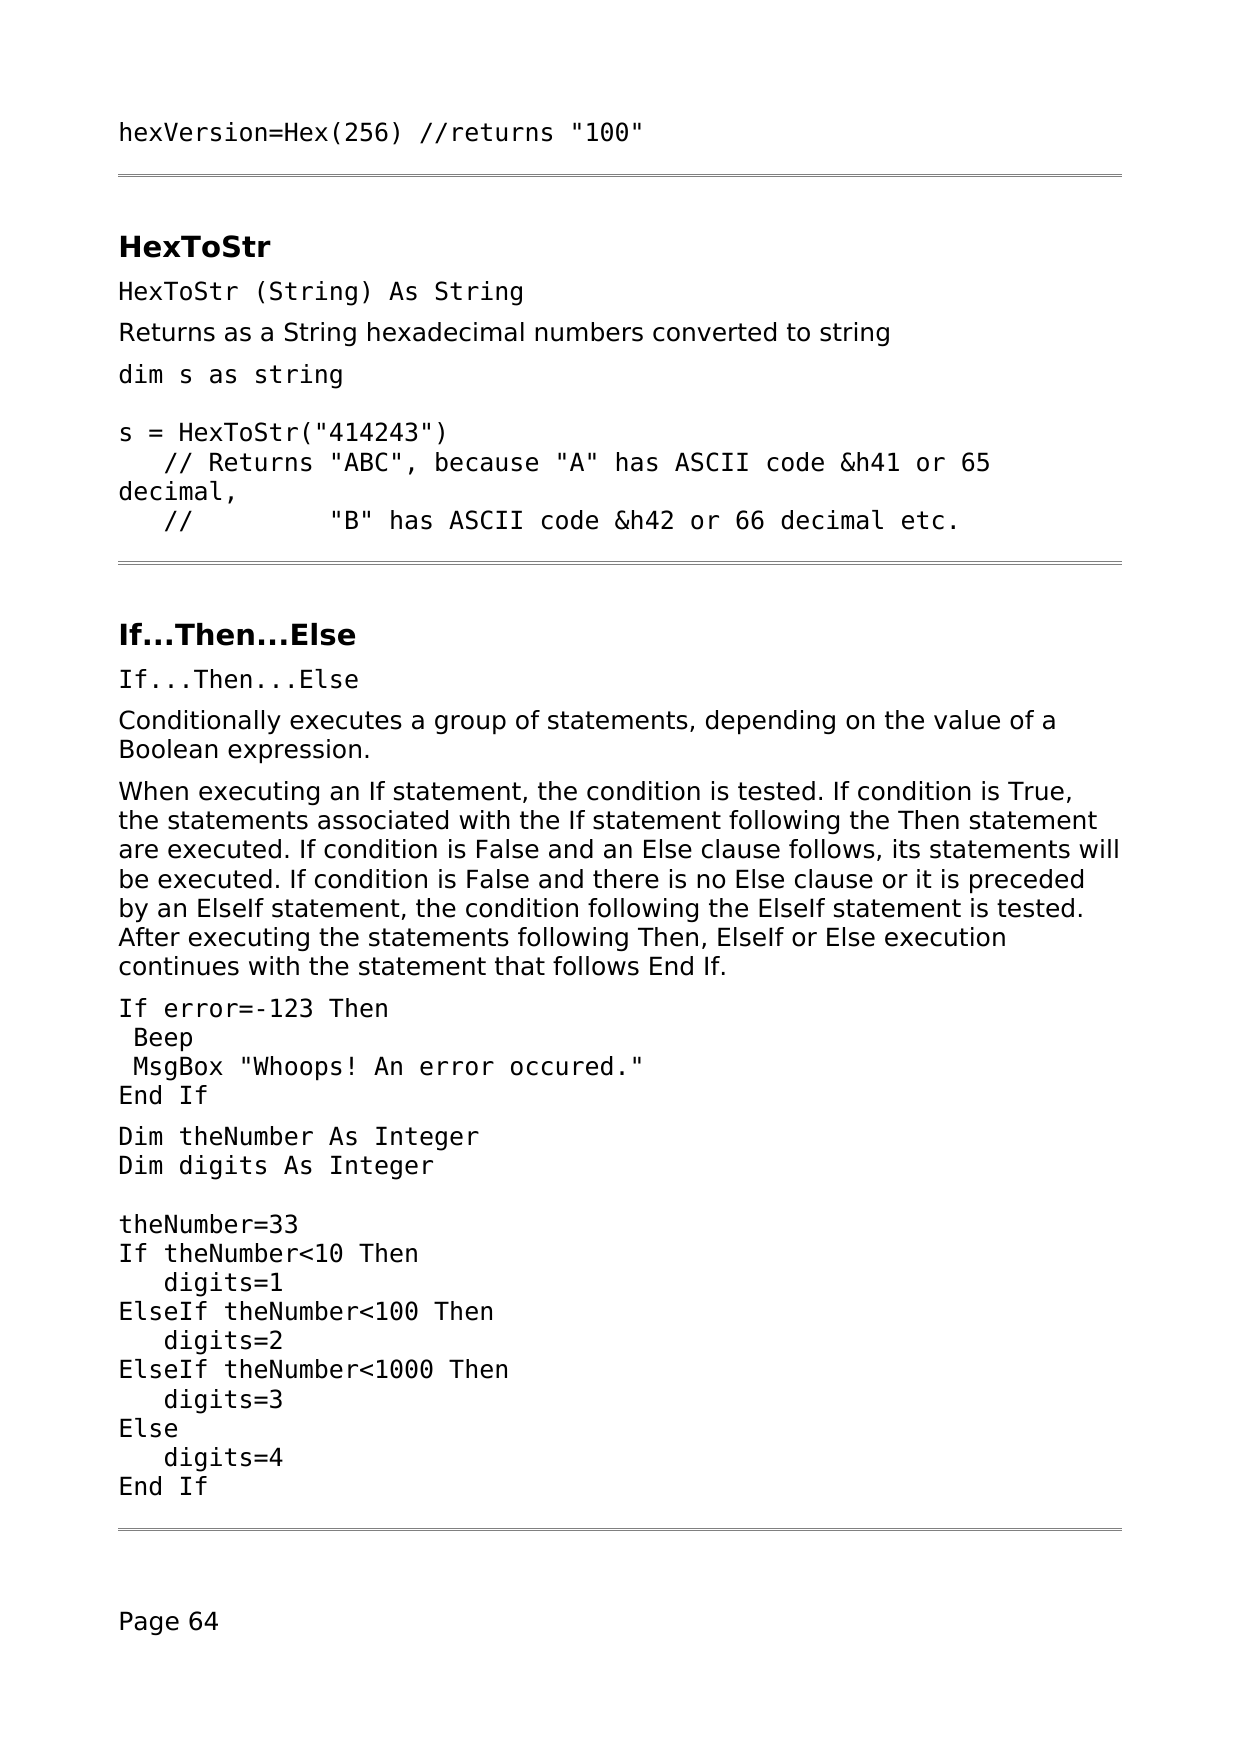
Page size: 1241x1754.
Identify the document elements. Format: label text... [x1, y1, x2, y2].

text hexVersion=Hex(256) //returns "100" [118, 118, 1122, 147]
text HexToStr (String) As String [118, 277, 1122, 306]
text Returns as a String hexadecimal numbers converted to string [118, 318, 1122, 348]
text If...Then...Else [118, 665, 1122, 694]
text Dim theNumber As Integer Dim digits As Integer theNumber=33 If theNumber<10 Then digits=1 ElseIf theNumber<100 Then digits=2 ElseIf theNumber<1000 Then digits=3 Else digits=4 End If [118, 1122, 1122, 1502]
text When executing an If statement, the condition is tested. If condition is True, the statements associated with the If statement following the Then statement are executed. If condition is False and an Else clause follows, its statements will be executed. If condition is False and there is no Else clause or it is preceded by an ElseIf statement, the condition following the ElseIf statement is tested. After executing the statements following Then, ElseIf or Else execution continues with the statement that follows End If. [118, 777, 1122, 981]
text Conditionally executes a group of statements, depending on the value of a Boolean expression. [118, 706, 1122, 765]
subtitle HexToStr [118, 230, 1122, 264]
text dim s as string s = HexToStr("414243") // Returns "ABC", because "A" has ASCII code &h41 or 65 decimal, // "B" has ASCII code &h42 or 66 decimal etc. [118, 360, 1122, 535]
text If error=-123 Then Beep MsgBox "Whoops! An error occured." End If [118, 994, 1122, 1111]
subtitle If...Then...Else [118, 618, 1122, 652]
